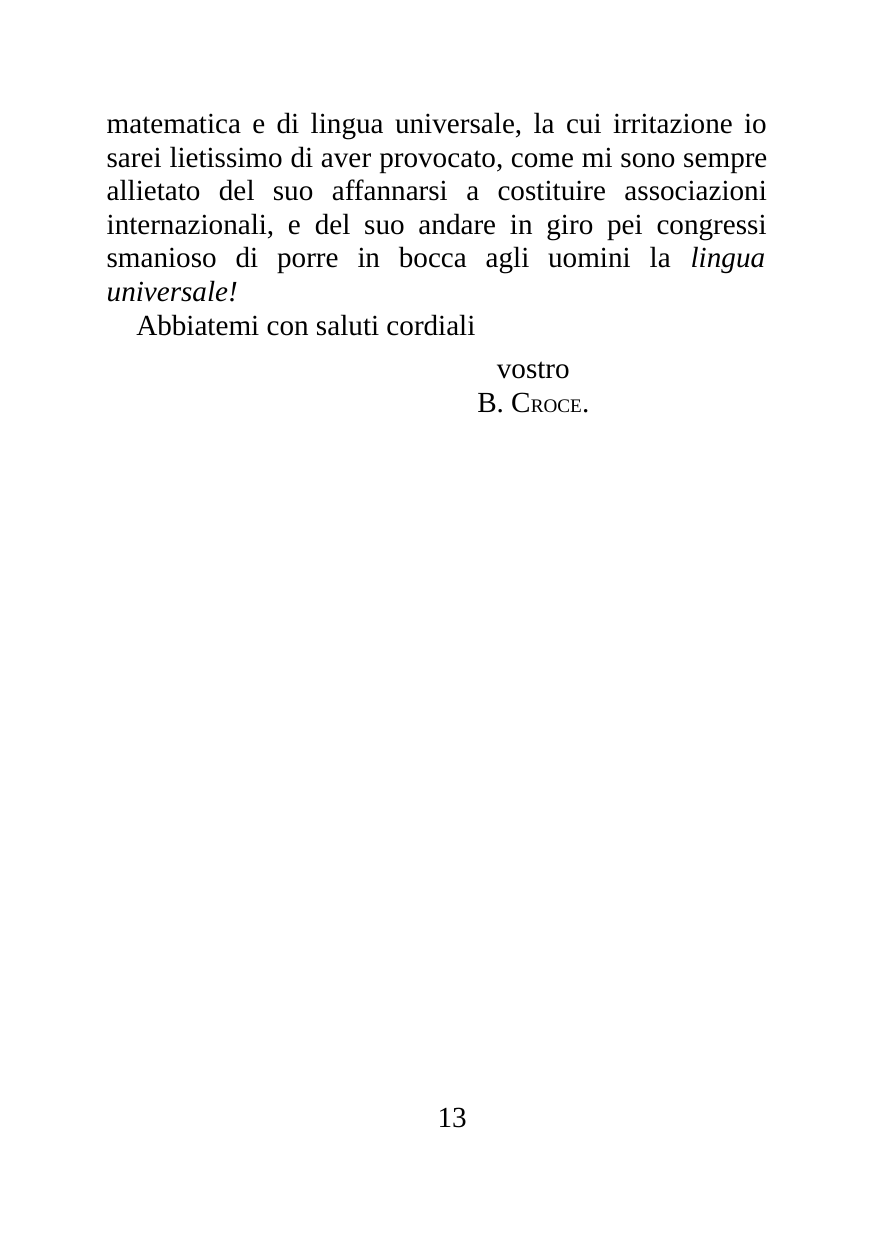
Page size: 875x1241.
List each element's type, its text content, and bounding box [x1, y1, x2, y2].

text vostro [298, 352, 768, 385]
text B. Croce. [298, 385, 768, 419]
text Abbiatemi con saluti cordiali [106, 308, 768, 341]
text matematica e di lingua universale, la cui irritazione io sarei lietissimo di aver provocato, come mi sono sempre allietato del suo affannarsi a costituire associazioni internazionali, e del suo andare in giro pei congressi smanioso di porre in bocca agli uomini la lingua universale! [106, 106, 768, 308]
